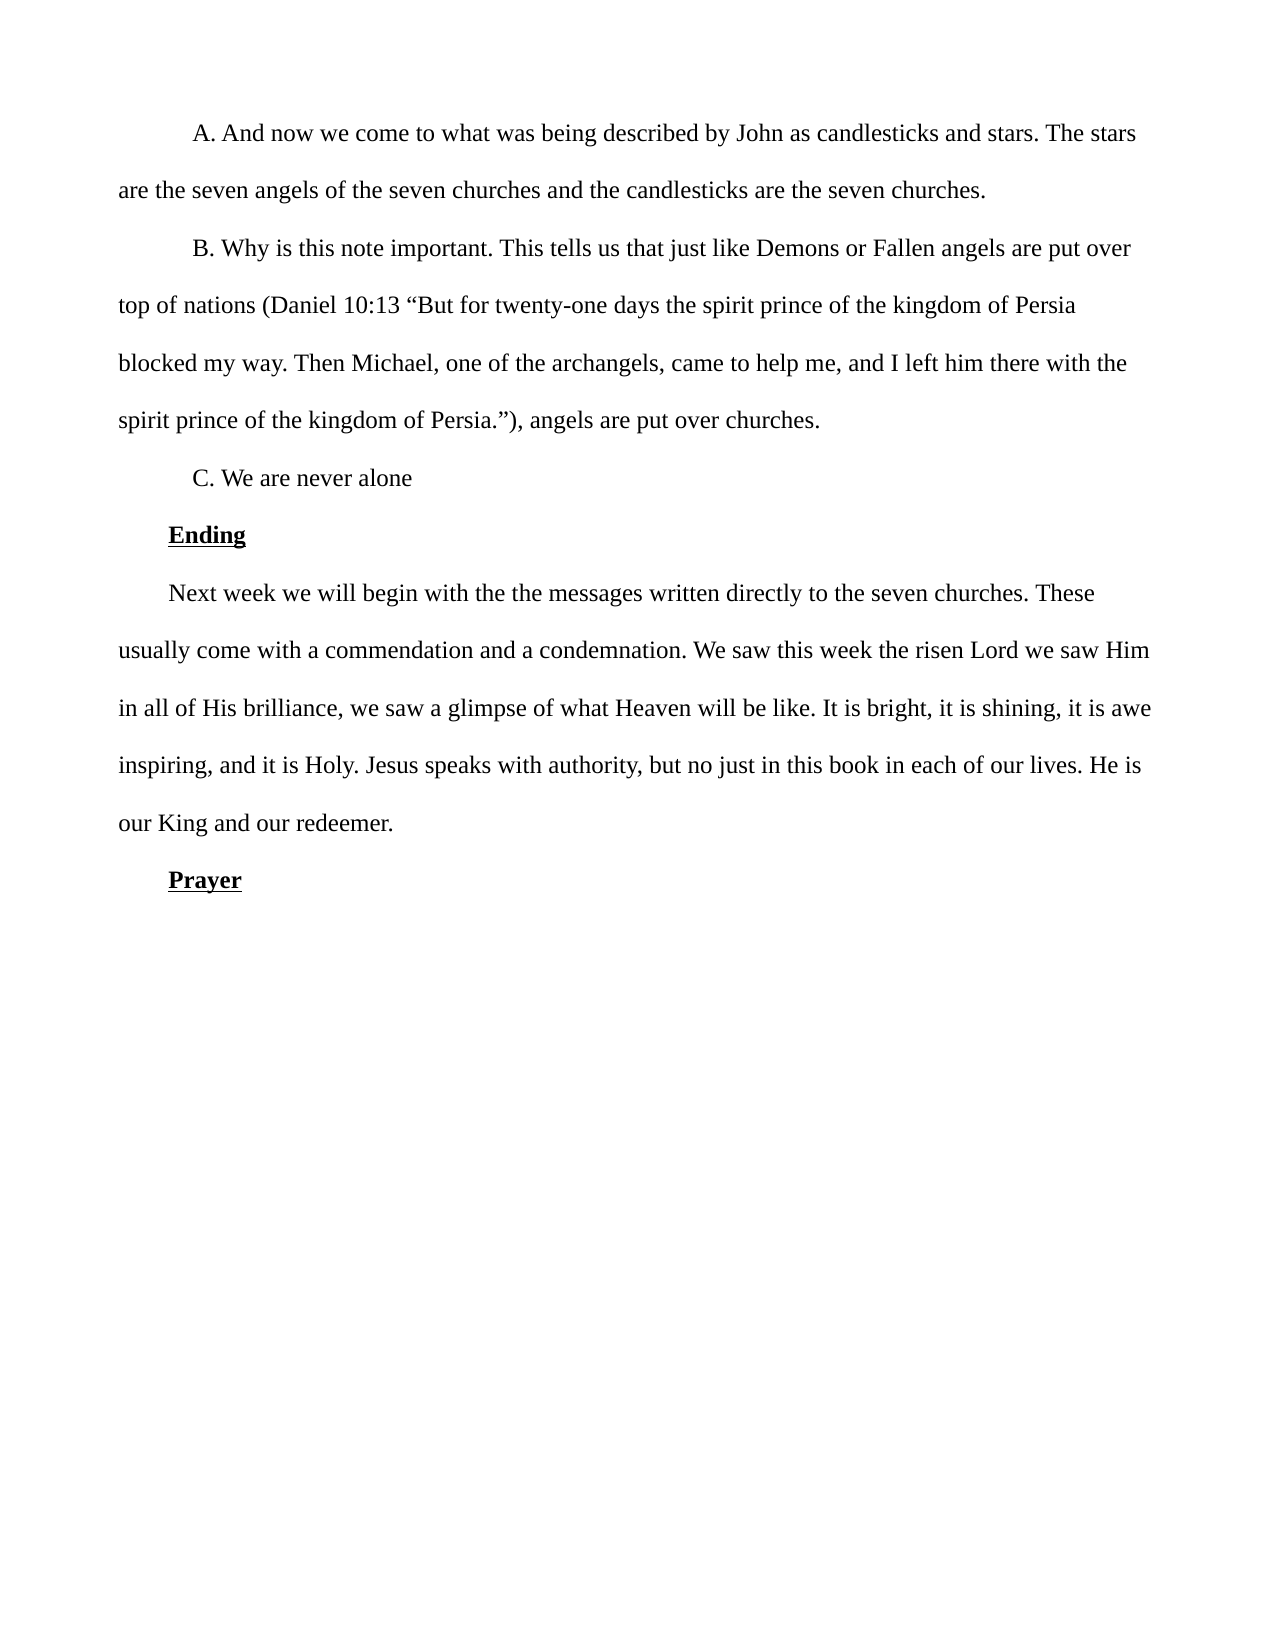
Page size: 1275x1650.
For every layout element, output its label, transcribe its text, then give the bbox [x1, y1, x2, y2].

text Prayer [118, 866, 1157, 894]
text A. And now we come to what was being described by John as candlesticks and stars. The stars are the seven angels of the seven churches and the candlesticks are the seven churches. [118, 118, 1157, 204]
text B. Why is this note important. This tells us that just like Demons or Fallen angels are put over top of nations (Daniel 10:13 “But for twenty-one days the spirit prince of the kingdom of Persia blocked my way. Then Michael, one of the archangels, came to help me, and I left him there with the spirit prince of the kingdom of Persia.”), angels are put over churches. [118, 233, 1157, 434]
text Next week we will begin with the the messages written directly to the seven churches. These usually come with a commendation and a condemnation. We saw this week the risen Lord we saw Him in all of His brilliance, we saw a glimpse of what Heaven will be like. It is bright, it is shining, it is awe inspiring, and it is Holy. Jesus speaks with authority, but no just in this book in each of our lives. He is our King and our redeemer. [118, 578, 1157, 837]
text Ending [118, 521, 1157, 549]
text C. We are never alone [118, 463, 1157, 492]
